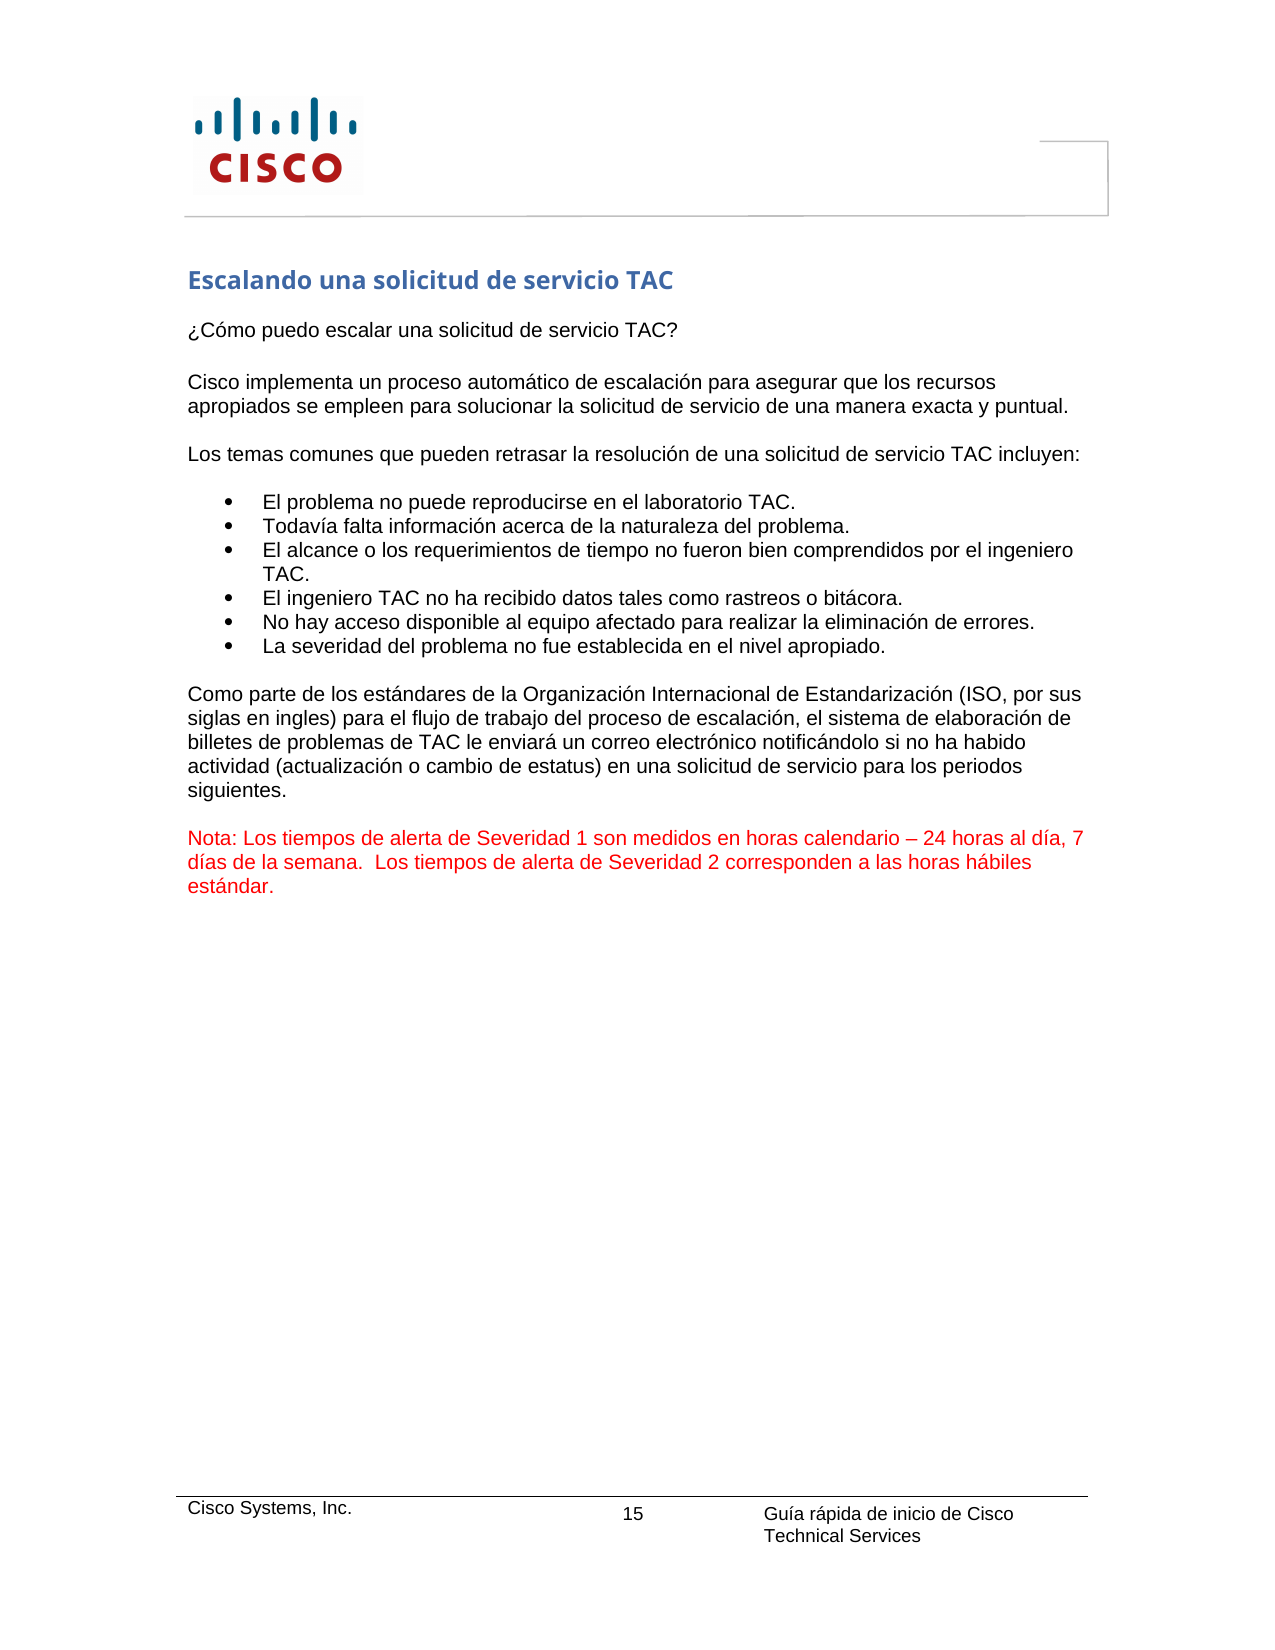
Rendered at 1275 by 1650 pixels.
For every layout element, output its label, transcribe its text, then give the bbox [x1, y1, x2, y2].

text Cisco implementa un proceso automático de escalación para asegurar que los recursos apropiados se empleen para solucionar la solicitud de servicio de una manera exacta y puntual. [187, 341, 1087, 418]
text ¿Cómo puedo escalar una solicitud de servicio TAC? [187, 317, 1087, 341]
list El alcance o los requerimientos de tiempo no fueron bien comprendidos por el ingeniero TAC. [225, 538, 1087, 586]
list El problema no puede reproducirse en el laboratorio TAC. [225, 490, 1087, 514]
list Todavía falta información acerca de la naturaleza del problema. [225, 514, 1087, 538]
text Los temas comunes que pueden retrasar la resolución de una solicitud de servicio TAC incluyen: [187, 442, 1087, 466]
list La severidad del problema no fue establecida en el nivel apropiado. [225, 634, 1087, 658]
picture [192, 96, 364, 195]
list No hay acceso disponible al equipo afectado para realizar la eliminación de errores. [225, 610, 1087, 634]
subtitle Escalando una solicitud de servicio TAC [187, 217, 1087, 297]
list El ingeniero TAC no ha recibido datos tales como rastreos o bitácora. [225, 586, 1087, 610]
subtitle [187, 150, 1087, 215]
text Como parte de los estándares de la Organización Internacional de Estandarización (ISO, por sus siglas en ingles) para el flujo de trabajo del proceso de escalación, el sistema de elaboración de billetes de problemas de TAC le enviará un correo electrónico notificándolo si no ha habido actividad (actualización o cambio de estatus) en una solicitud de servicio para los periodos siguientes. Nota: Los tiempos de alerta de Severidad 1 son medidos en horas calendario – 24 horas al día, 7 días de la semana. Los tiempos de alerta de Severidad 2 corresponden a las horas hábiles estándar. [187, 682, 1087, 898]
